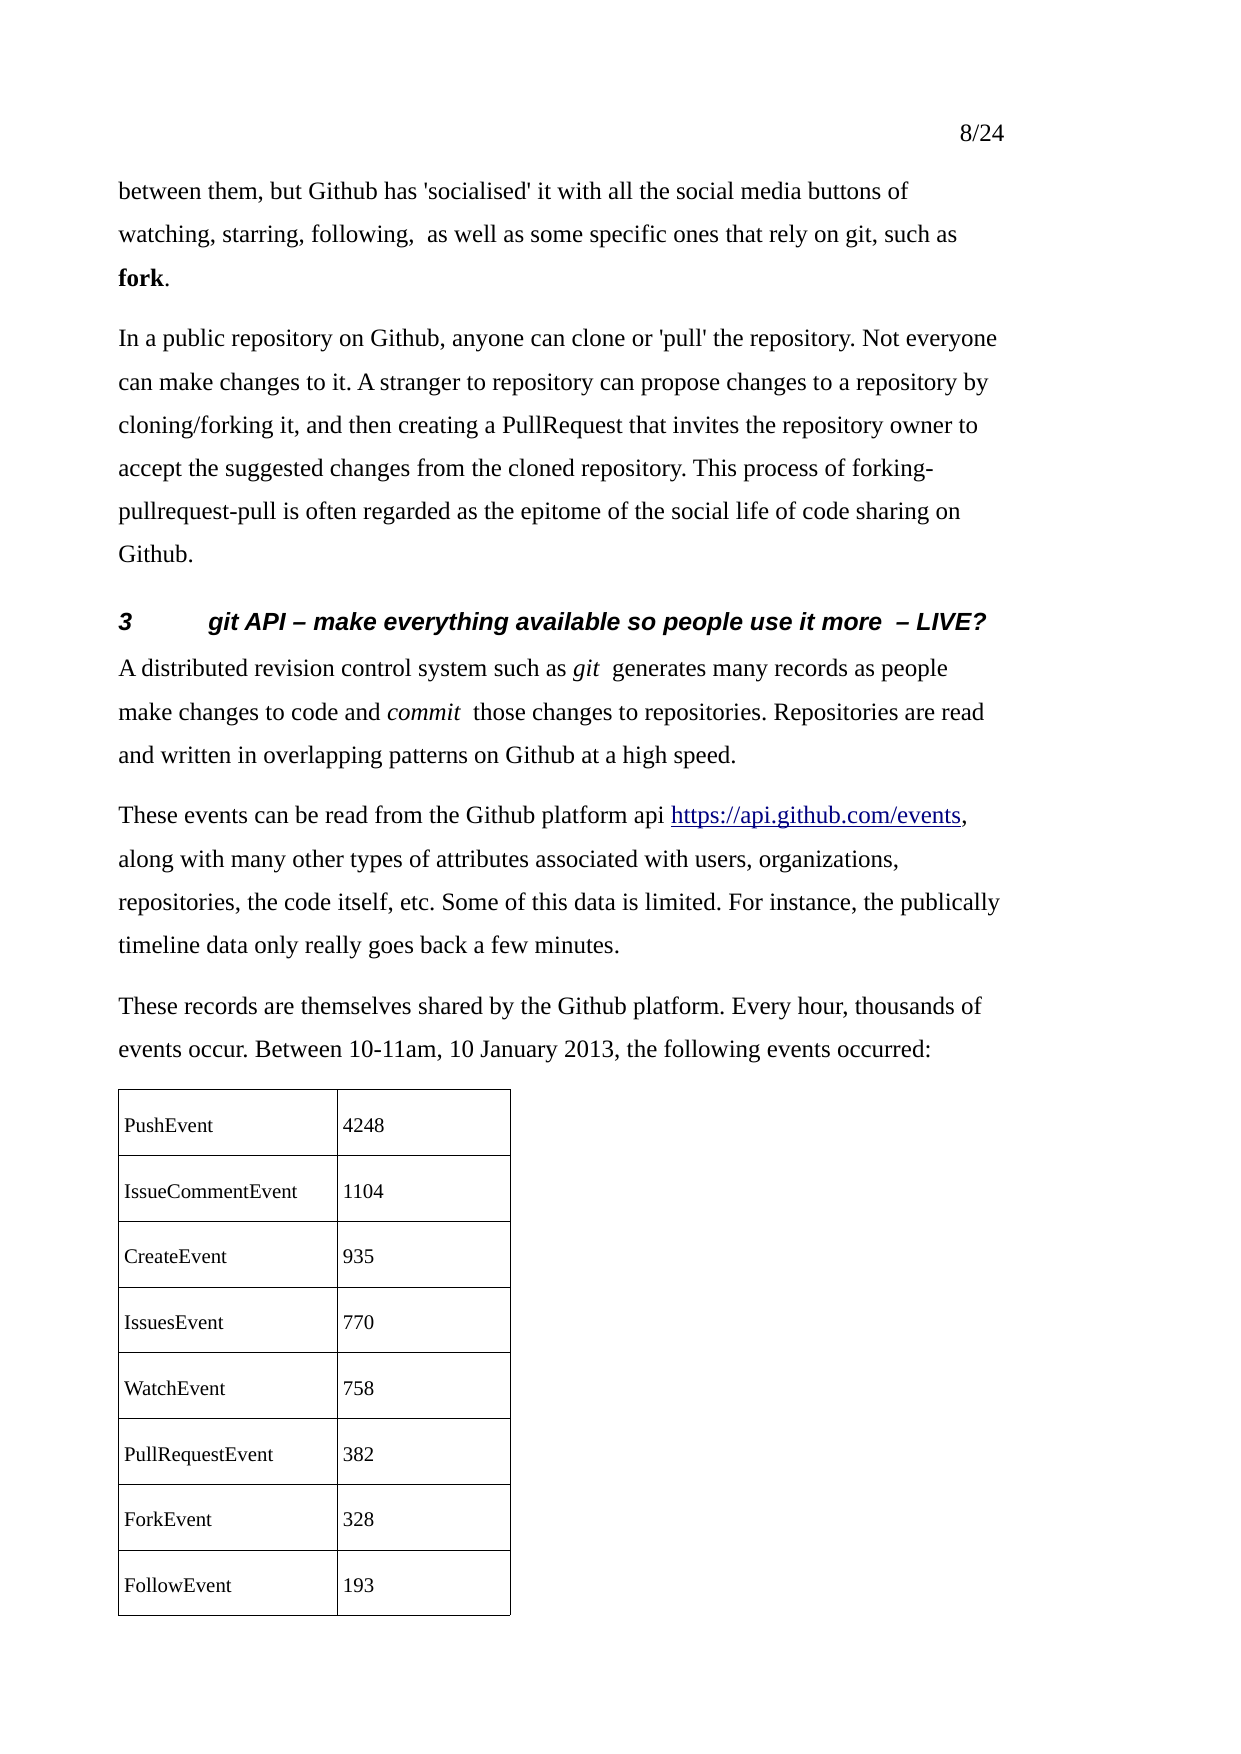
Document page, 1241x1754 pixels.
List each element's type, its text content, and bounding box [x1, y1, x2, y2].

subtitle git API – make everything available so people use it more – LIVE? [118, 607, 1004, 636]
text In a public repository on Github, anyone can clone or 'pull' the repository. Not everyone can make changes to it. A stranger to repository can propose changes to a repository by cloning/forking it, and then creating a PullRequest that invites the repository owner to accept the suggested changes from the cloned repository. This process of forking-pullrequest-pull is often regarded as the epitome of the social life of code sharing on Github. [118, 323, 1004, 568]
table_cell 193 [338, 1551, 510, 1615]
table_cell 382 [338, 1419, 510, 1484]
table_cell IssueCommentEvent [119, 1156, 337, 1221]
text A distributed revision control system such as git generates many records as people make changes to code and commit those changes to repositories. Repositories are read and written in overlapping patterns on Github at a high speed. [118, 653, 1004, 768]
table_cell 328 [338, 1485, 510, 1549]
text between them, but Github has 'socialised' it with all the social media buttons of watching, starring, following, as well as some specific ones that rely on git, such as fork. [118, 176, 1004, 291]
table_cell CreateEvent [119, 1222, 337, 1287]
text These events can be read from the Github platform api https://api.github.com/events, along with many other types of attributes associated with users, organizations, repositories, the code itself, etc. Some of this data is limited. For instance, the publically timeline data only really goes back a few minutes. [118, 801, 1004, 959]
table_cell 1104 [338, 1156, 510, 1221]
table_header 4248 [338, 1090, 510, 1155]
text These records are themselves shared by the Github platform. Every hour, thousands of events occur. Between 10-11am, 10 January 2013, the following events occurred: [118, 991, 1004, 1063]
table_cell 770 [338, 1288, 510, 1352]
table_header PushEvent [119, 1090, 337, 1155]
table_cell ForkEvent [119, 1485, 337, 1549]
table_cell WatchEvent [119, 1353, 337, 1418]
table_cell PullRequestEvent [119, 1419, 337, 1484]
table_cell 758 [338, 1353, 510, 1418]
table_cell IssuesEvent [119, 1288, 337, 1352]
table_cell 935 [338, 1222, 510, 1287]
table_cell FollowEvent [119, 1551, 337, 1615]
